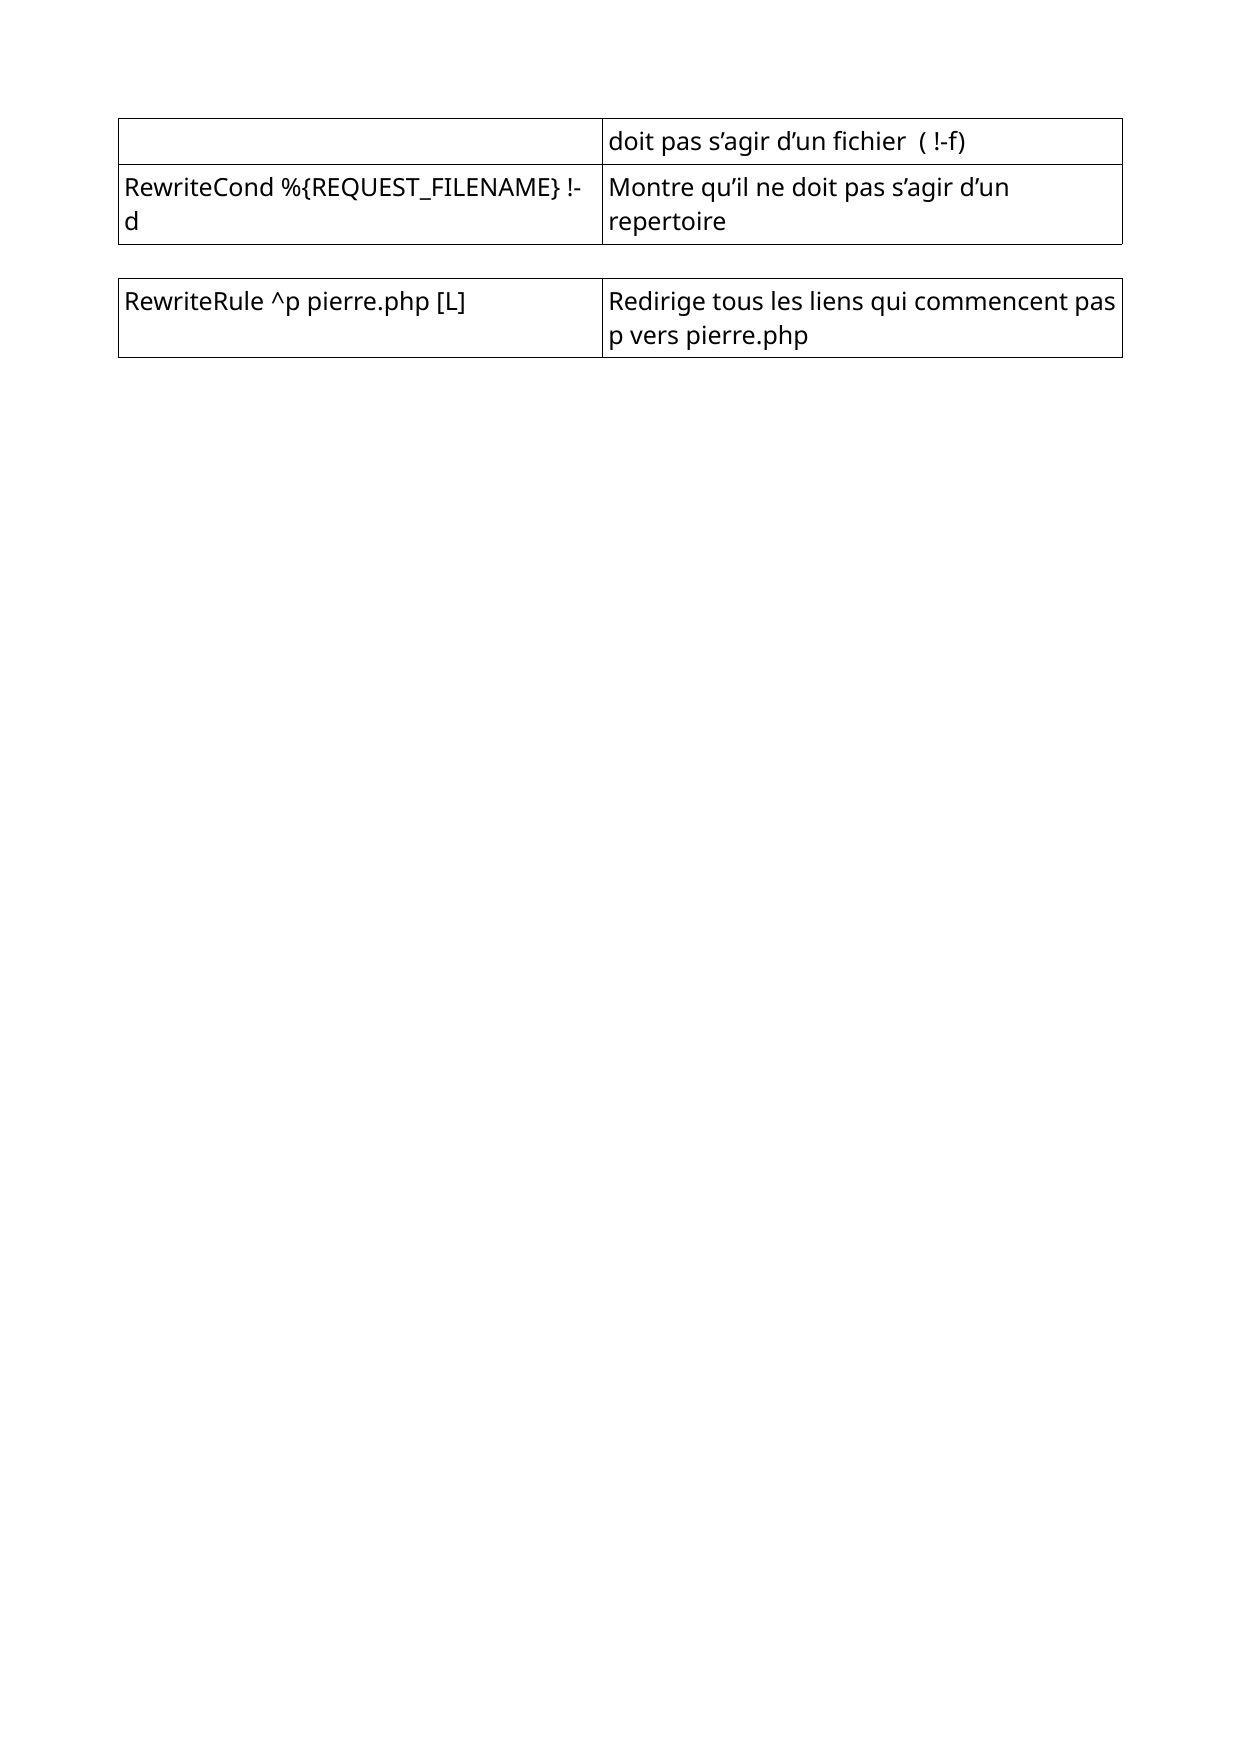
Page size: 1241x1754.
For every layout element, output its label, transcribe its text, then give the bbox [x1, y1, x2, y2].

table_cell Montre qu’il ne doit pas s’agir d’un repertoire [603, 165, 1122, 243]
table_header Redirige tous les liens qui commencent pas p vers pierre.php [603, 279, 1122, 357]
table_header RewriteRule ^p pierre.php [L] [119, 279, 602, 357]
table_cell RewriteCond %{REQUEST_FILENAME} !-d [119, 165, 602, 243]
table_header [119, 119, 602, 164]
table_header doit pas s’agir d’un fichier ( !-f) [603, 119, 1122, 164]
